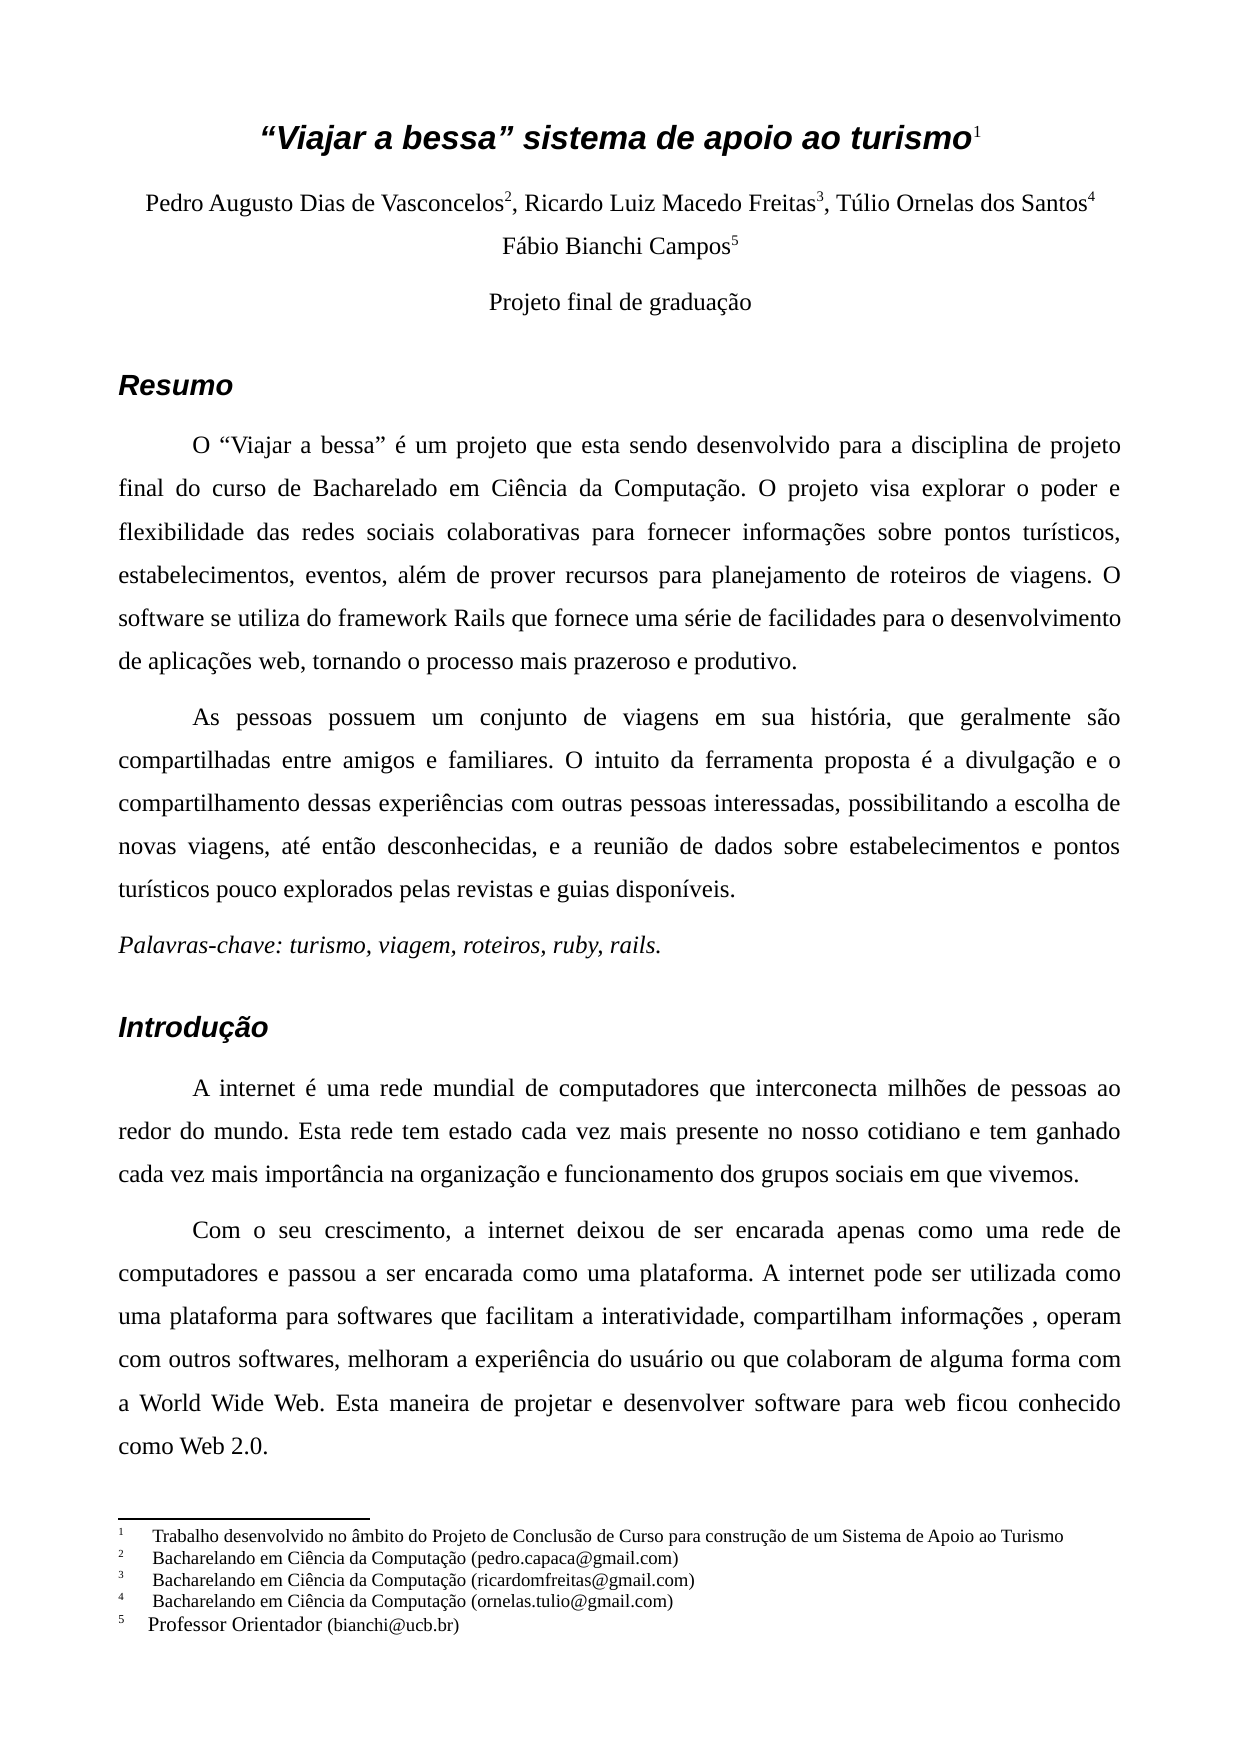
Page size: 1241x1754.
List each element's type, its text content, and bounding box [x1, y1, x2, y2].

text Bacharelando em Ciência da Computação (ornelas.tulio@gmail.com) [118, 1590, 1122, 1612]
text As pessoas possuem um conjunto de viagens em sua história, que geralmente são compartilhadas entre amigos e familiares. O intuito da ferramenta proposta é a divulgação e o compartilhamento dessas experiências com outras pessoas interessadas, possibilitando a escolha de novas viagens, até então desconhecidas, e a reunião de dados sobre estabelecimentos e pontos turísticos pouco explorados pelas revistas e guias disponíveis. [118, 702, 1122, 903]
text Pedro Augusto Dias de Vasconcelos, Ricardo Luiz Macedo Freitas, Túlio Ornelas dos Santos Fábio Bianchi Campos [118, 188, 1122, 260]
text Bacharelando em Ciência da Computação (pedro.capaca@gmail.com) [118, 1547, 1122, 1568]
text A internet é uma rede mundial de computadores que interconecta milhões de pessoas ao redor do mundo. Esta rede tem estado cada vez mais presente no nosso cotidiano e tem ganhado cada vez mais importância na organização e funcionamento dos grupos sociais em que vivemos. [118, 1073, 1122, 1188]
text Com o seu crescimento, a internet deixou de ser encarada apenas como uma rede de computadores e passou a ser encarada como uma plataforma. A internet pode ser utilizada como uma plataforma para softwares que facilitam a interatividade, compartilham informações , operam com outros softwares, melhoram a experiência do usuário ou que colaboram de alguma forma com a World Wide Web. Esta maneira de projetar e desenvolver software para web ficou conhecido como Web 2.0. [118, 1215, 1122, 1459]
text Bacharelando em Ciência da Computação (ricardomfreitas@gmail.com) [118, 1568, 1122, 1590]
text Trabalho desenvolvido no âmbito do Projeto de Conclusão de Curso para construção de um Sistema de Apoio ao Turismo [118, 1525, 1122, 1547]
text O “Viajar a bessa” é um projeto que esta sendo desenvolvido para a disciplina de projeto final do curso de Bacharelado em Ciência da Computação. O projeto visa explorar o poder e flexibilidade das redes sociais colaborativas para fornecer informações sobre pontos turísticos, estabelecimentos, eventos, além de prover recursos para planejamento de roteiros de viagens. O software se utiliza do framework Rails que fornece uma série de facilidades para o desenvolvimento de aplicações web, tornando o processo mais prazeroso e produtivo. [118, 430, 1122, 675]
text Professor Orientador (bianchi@ucb.br) [118, 1612, 1122, 1636]
subtitle Resumo [118, 368, 1122, 401]
text Palavras-chave: turismo, viagem, roteiros, ruby, rails. [118, 930, 1122, 958]
text “Viajar a bessa” sistema de apoio ao turismo [118, 118, 1122, 157]
text Projeto final de graduação [118, 287, 1122, 316]
subtitle Introdução [118, 1010, 1122, 1044]
